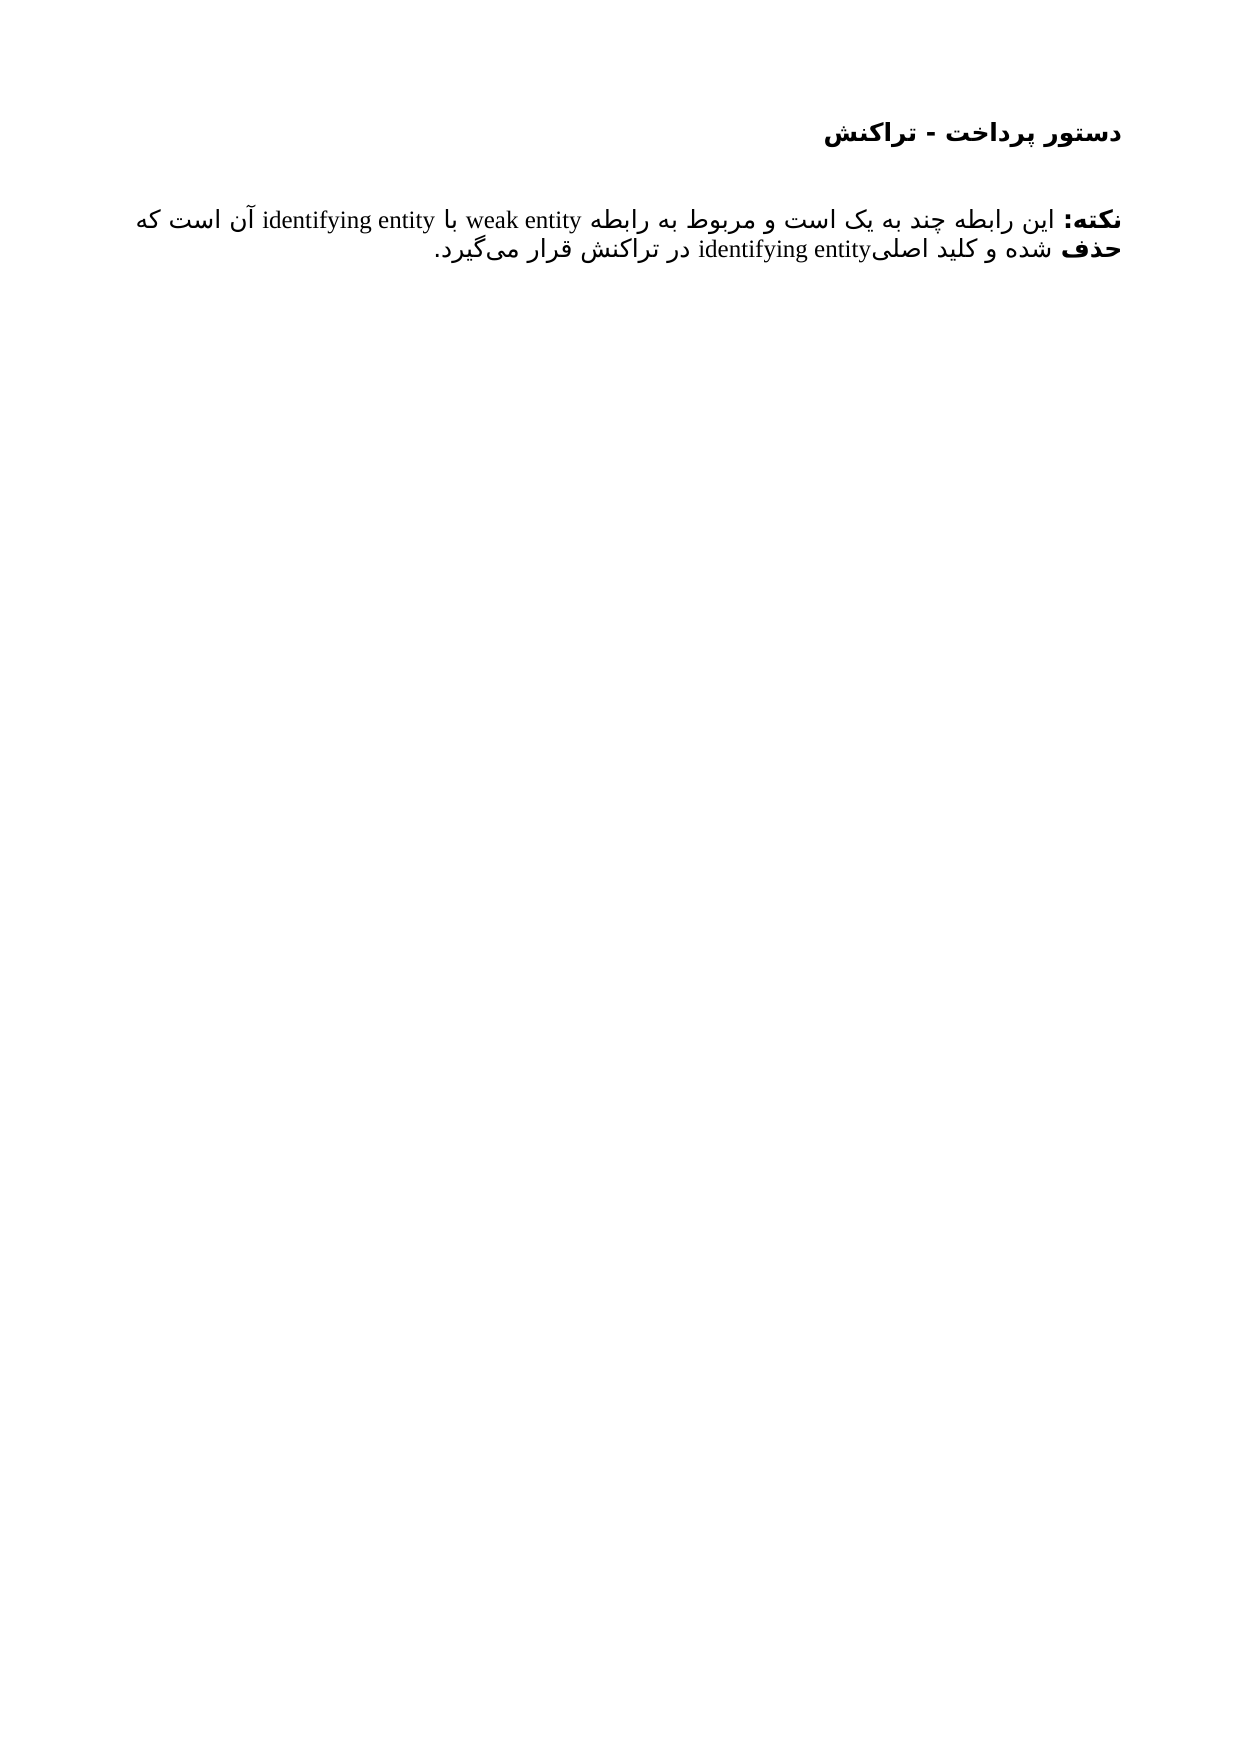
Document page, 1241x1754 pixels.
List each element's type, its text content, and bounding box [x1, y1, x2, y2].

text نکته: این رابطه چند به یک است و مربوط به رابطه weak entity با identifying entity آن است که حذف شده و کلید اصلیidentifying entity در تراکنش قرار می‌گیرد. [118, 205, 1122, 264]
text دستور پرداخت - تراکنش [118, 118, 1122, 147]
